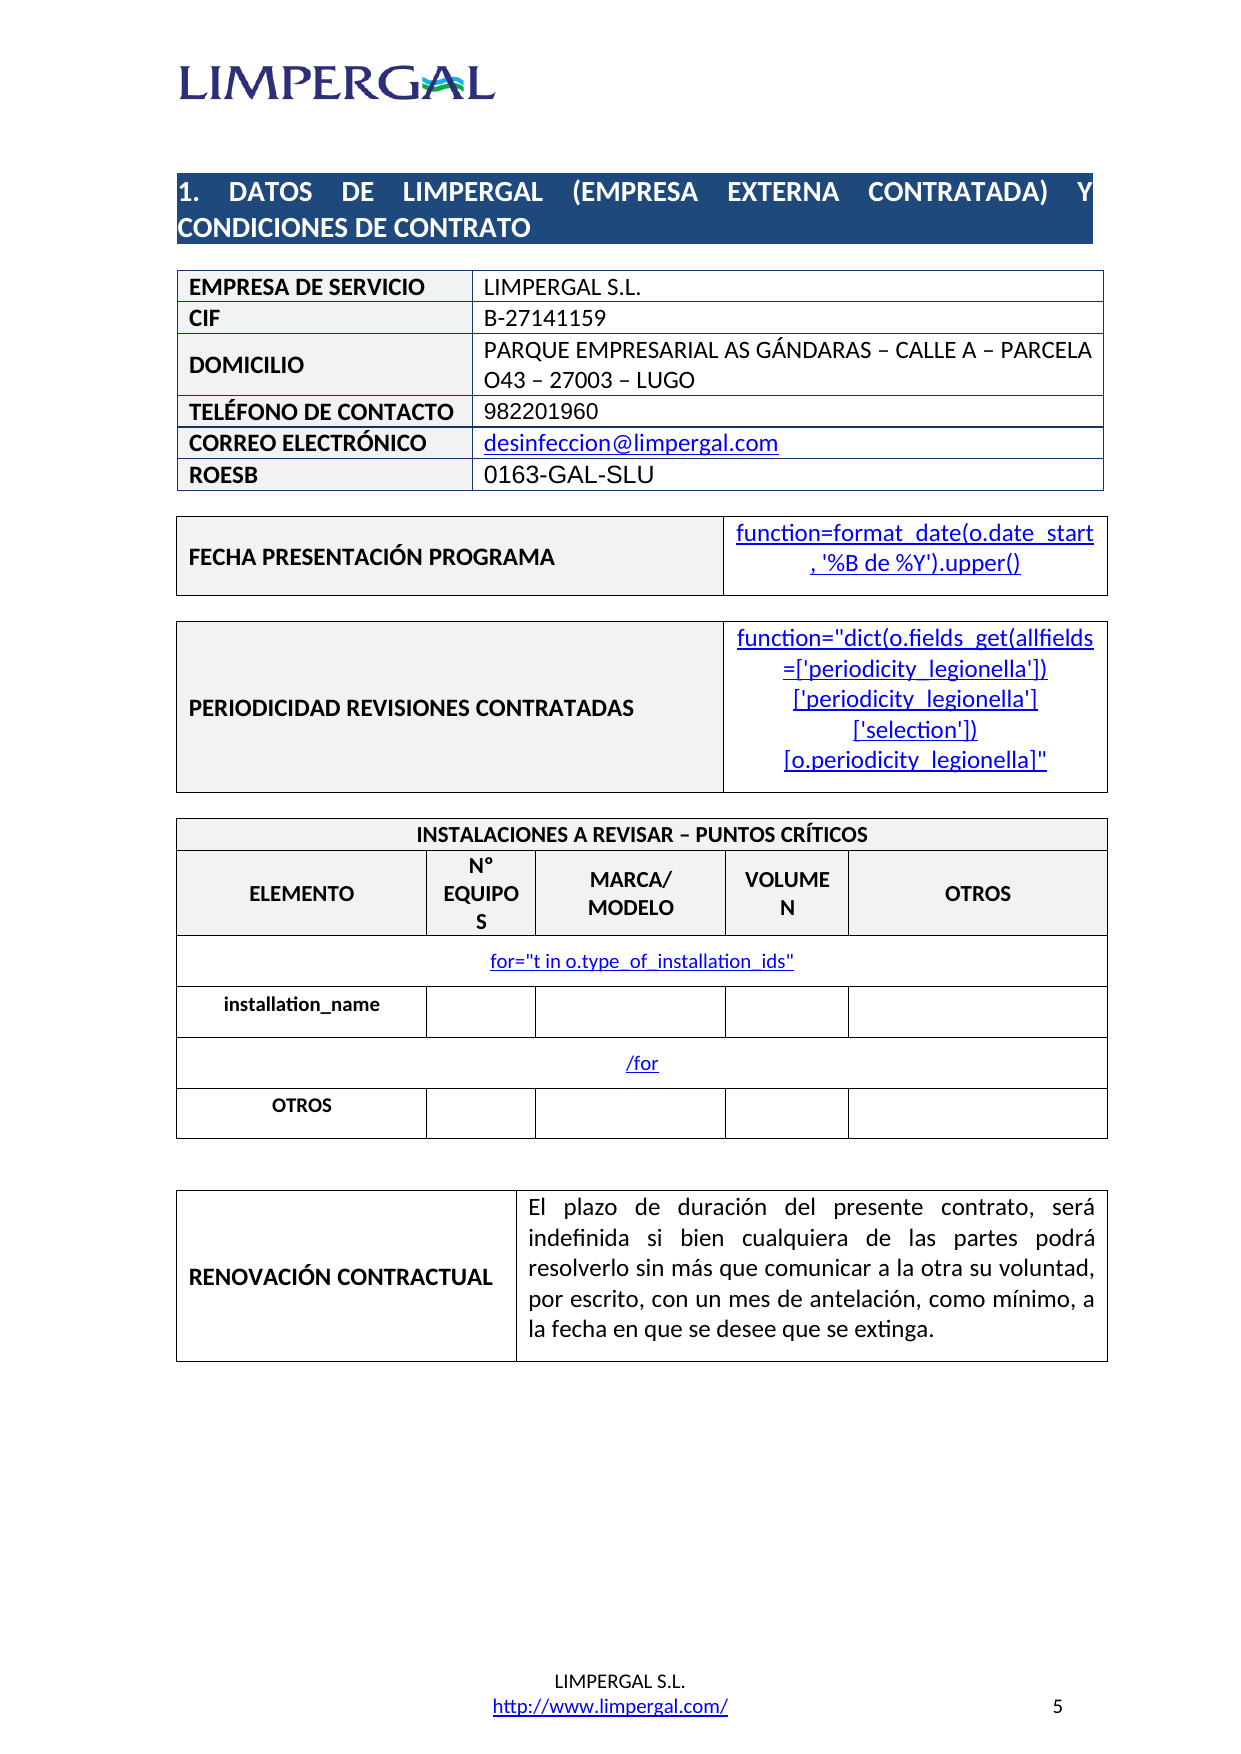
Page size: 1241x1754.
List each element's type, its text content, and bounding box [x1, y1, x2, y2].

table_header PERIODICIDAD REVISIONES CONTRATADAS [177, 622, 723, 792]
table_cell [427, 987, 535, 1037]
table_cell installation_name [177, 987, 426, 1037]
table_cell CORREO ELECTRÓNICO [178, 428, 472, 458]
table_cell CIF [178, 302, 472, 333]
table_cell /for [177, 1038, 1107, 1087]
picture [177, 44, 498, 103]
table_cell [726, 1089, 848, 1138]
table_cell OTROS [849, 851, 1107, 935]
table_header El plazo de duración del presente contrato, será indefinida si bien cualquiera de las partes podrá resolverlo sin más que comunicar a la otra su voluntad, por escrito, con un mes de antelación, como mínimo, a la fecha en que se desee que se extinga. [517, 1191, 1107, 1361]
table_cell ELEMENTO [177, 851, 426, 935]
table_header EMPRESA DE SERVICIO [178, 271, 472, 301]
table_cell [849, 987, 1107, 1037]
table_cell DOMICILIO [178, 334, 472, 395]
table_header FECHA PRESENTACIÓN PROGRAMA [177, 517, 723, 595]
table_cell MARCA/ MODELO [536, 851, 725, 935]
table_cell [427, 1089, 535, 1138]
table_cell desinfeccion@limpergal.com [473, 428, 1103, 458]
table_cell Nº EQUIPOS [427, 851, 535, 935]
table_cell [536, 1089, 725, 1138]
table_cell B-27141159 [473, 302, 1103, 333]
table_header LIMPERGAL S.L. [473, 271, 1103, 301]
table_header INSTALACIONES A REVISAR – PUNTOS CRÍTICOS [177, 819, 1107, 850]
table_cell [536, 987, 725, 1037]
table_cell for="t in o.type_of_installation_ids" [177, 936, 1107, 986]
table_header RENOVACIÓN CONTRACTUAL [177, 1191, 516, 1361]
table_cell PARQUE EMPRESARIAL AS GÁNDARAS – CALLE A – PARCELA O43 – 27003 – LUGO [473, 334, 1103, 395]
table_header function="dict(o.fields_get(allfields=['periodicity_legionella'])['periodicity_legionella']['selection'])[o.periodicity_legionella]" [724, 622, 1107, 792]
table_cell 0163-GAL-SLU [473, 459, 1103, 489]
table_cell 982201960 [473, 396, 1103, 426]
table_cell [849, 1089, 1107, 1138]
table_cell [726, 987, 848, 1037]
table_cell ROESB [178, 459, 472, 489]
table_cell TELÉFONO DE CONTACTO [178, 396, 472, 426]
table_header function=format_date(o.date_start, '%B de %Y').upper() [724, 517, 1107, 595]
table_cell VOLUMEN [726, 851, 848, 935]
text 1. DATOS DE LIMPERGAL (EMPRESA EXTERNA CONTRATADA) Y CONDICIONES DE CONTRATO [177, 173, 1093, 244]
table_cell OTROS [177, 1089, 426, 1138]
